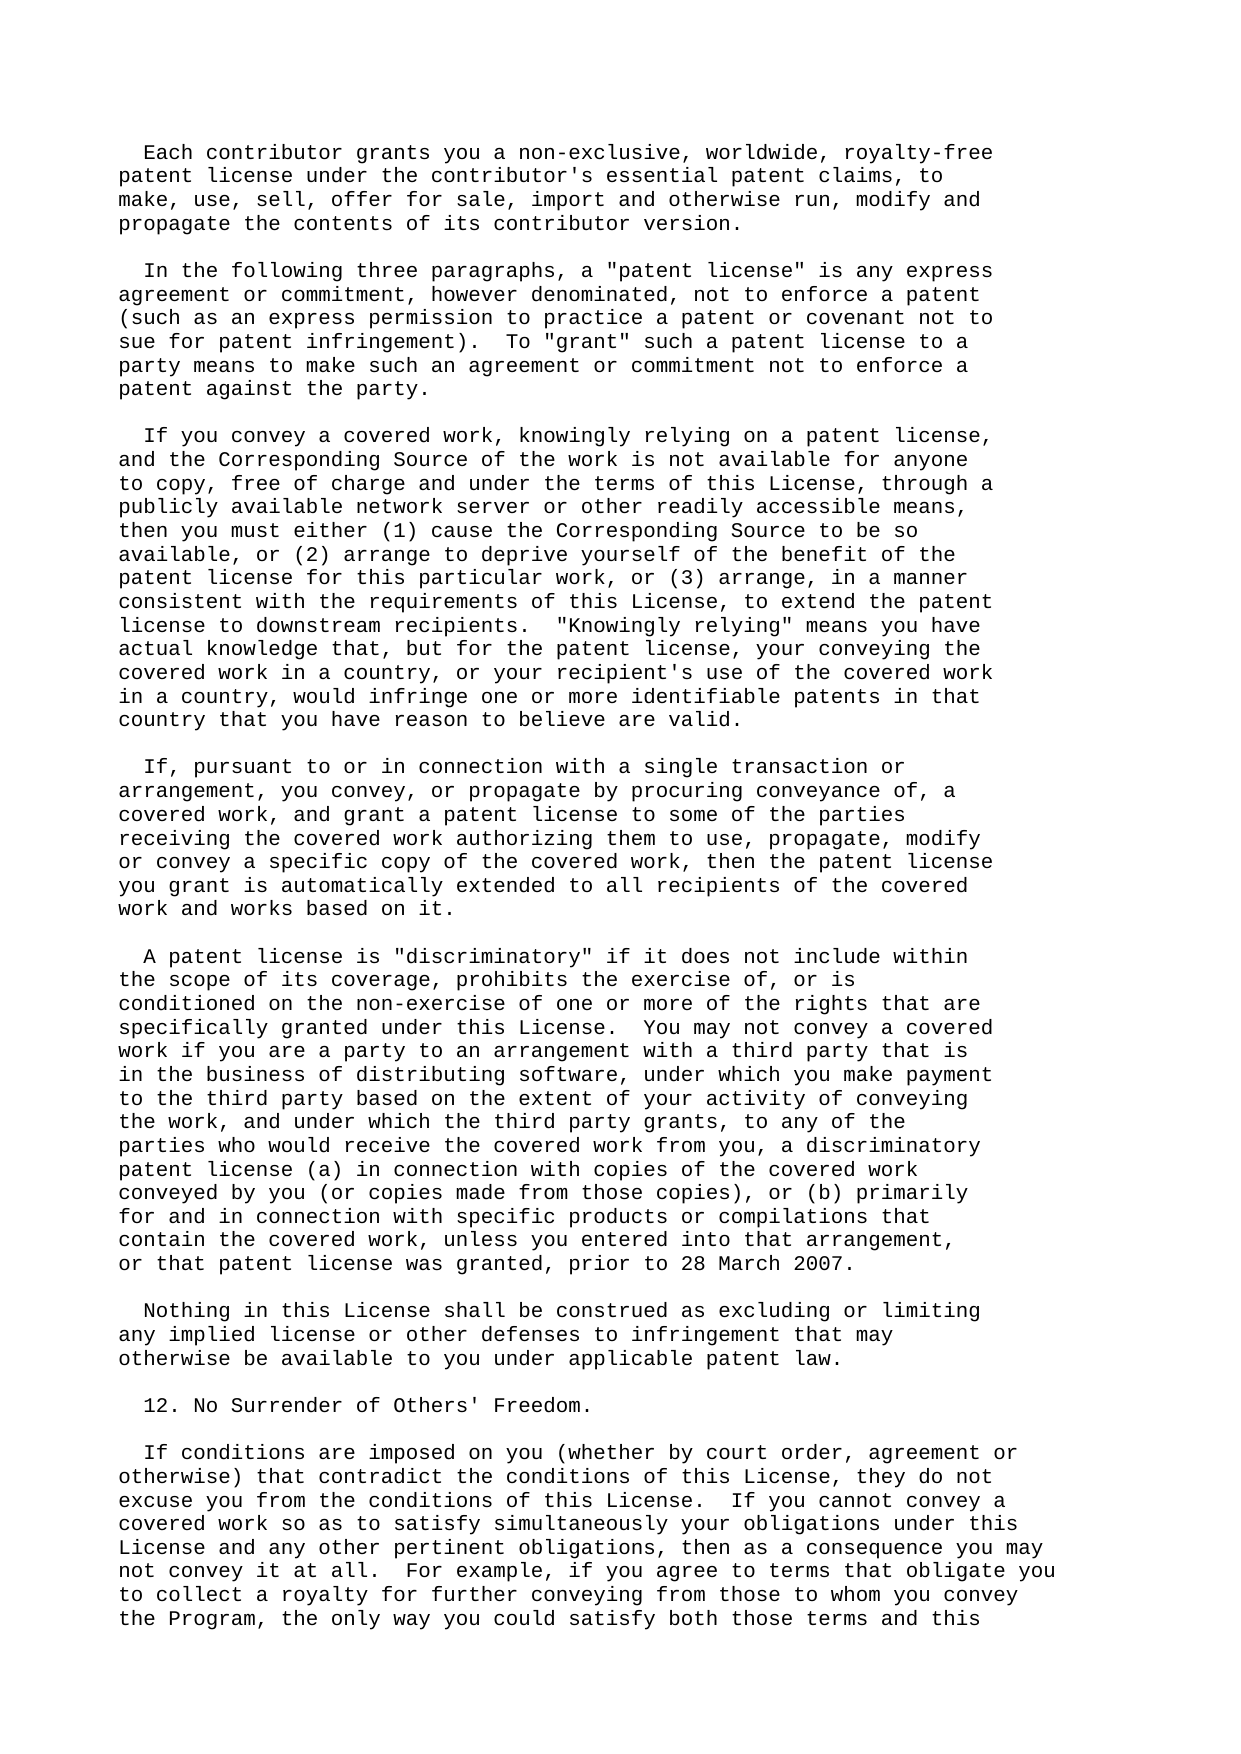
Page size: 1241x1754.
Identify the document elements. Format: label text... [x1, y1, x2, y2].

text then you must either (1) cause the Corresponding Source to be so [118, 520, 1122, 544]
text conditioned on the non-exercise of one or more of the rights that are [118, 993, 1122, 1017]
text If conditions are imposed on you (whether by court order, agreement or [118, 1442, 1122, 1466]
text conveyed by you (or copies made from those copies), or (b) primarily [118, 1182, 1122, 1206]
text A patent license is "discriminatory" if it does not include within [118, 946, 1122, 969]
text the Program, the only way you could satisfy both those terms and this [118, 1608, 1122, 1631]
text not convey it at all. For example, if you agree to terms that obligate you [118, 1561, 1122, 1584]
text otherwise be available to you under applicable patent law. [118, 1348, 1122, 1371]
text available, or (2) arrange to deprive yourself of the benefit of the [118, 544, 1122, 567]
text covered work, and grant a patent license to some of the parties [118, 804, 1122, 827]
text Nothing in this License shall be construed as excluding or limiting [118, 1300, 1122, 1324]
text actual knowledge that, but for the patent license, your conveying the [118, 638, 1122, 662]
text specifically granted under this License. You may not convey a covered [118, 1017, 1122, 1040]
text patent license for this particular work, or (3) arrange, in a manner [118, 567, 1122, 591]
text patent against the party. [118, 378, 1122, 402]
text otherwise) that contradict the conditions of this License, they do not [118, 1466, 1122, 1489]
text to collect a royalty for further conveying from those to whom you convey [118, 1584, 1122, 1608]
text and the Corresponding Source of the work is not available for anyone [118, 449, 1122, 473]
text arrangement, you convey, or propagate by procuring conveyance of, a [118, 780, 1122, 804]
text make, use, sell, offer for sale, import and otherwise run, modify and [118, 189, 1122, 213]
text propagate the contents of its contributor version. [118, 213, 1122, 236]
text to the third party based on the extent of your activity of conveying [118, 1088, 1122, 1111]
text to copy, free of charge and under the terms of this License, through a [118, 473, 1122, 496]
text contain the covered work, unless you entered into that arrangement, [118, 1229, 1122, 1253]
text 12. No Surrender of Others' Freedom. [118, 1395, 1122, 1419]
text any implied license or other defenses to infringement that may [118, 1324, 1122, 1348]
text in the business of distributing software, under which you make payment [118, 1064, 1122, 1088]
text work if you are a party to an arrangement with a third party that is [118, 1040, 1122, 1064]
text you grant is automatically extended to all recipients of the covered [118, 875, 1122, 898]
text If you convey a covered work, knowingly relying on a patent license, [118, 426, 1122, 449]
text In the following three paragraphs, a "patent license" is any express [118, 260, 1122, 284]
text for and in connection with specific products or compilations that [118, 1206, 1122, 1229]
text patent license (a) in connection with copies of the covered work [118, 1158, 1122, 1182]
text Each contributor grants you a non-exclusive, worldwide, royalty-free [118, 142, 1122, 165]
text covered work in a country, or your recipient's use of the covered work [118, 662, 1122, 686]
text or convey a specific copy of the covered work, then the patent license [118, 851, 1122, 875]
text license to downstream recipients. "Knowingly relying" means you have [118, 615, 1122, 638]
text sue for patent infringement). To "grant" such a patent license to a [118, 331, 1122, 354]
text If, pursuant to or in connection with a single transaction or [118, 757, 1122, 780]
text work and works based on it. [118, 898, 1122, 922]
text in a country, would infringe one or more identifiable patents in that [118, 686, 1122, 709]
text patent license under the contributor's essential patent claims, to [118, 165, 1122, 189]
text excuse you from the conditions of this License. If you cannot convey a [118, 1489, 1122, 1513]
text the scope of its coverage, prohibits the exercise of, or is [118, 969, 1122, 993]
text consistent with the requirements of this License, to extend the patent [118, 591, 1122, 615]
text publicly available network server or other readily accessible means, [118, 496, 1122, 520]
text covered work so as to satisfy simultaneously your obligations under this [118, 1513, 1122, 1537]
text parties who would receive the covered work from you, a discriminatory [118, 1135, 1122, 1158]
text country that you have reason to believe are valid. [118, 709, 1122, 733]
text (such as an express permission to practice a patent or covenant not to [118, 307, 1122, 331]
text License and any other pertinent obligations, then as a consequence you may [118, 1537, 1122, 1561]
text or that patent license was granted, prior to 28 March 2007. [118, 1253, 1122, 1277]
text the work, and under which the third party grants, to any of the [118, 1111, 1122, 1135]
text agreement or commitment, however denominated, not to enforce a patent [118, 284, 1122, 307]
text party means to make such an agreement or commitment not to enforce a [118, 354, 1122, 378]
text receiving the covered work authorizing them to use, propagate, modify [118, 827, 1122, 851]
